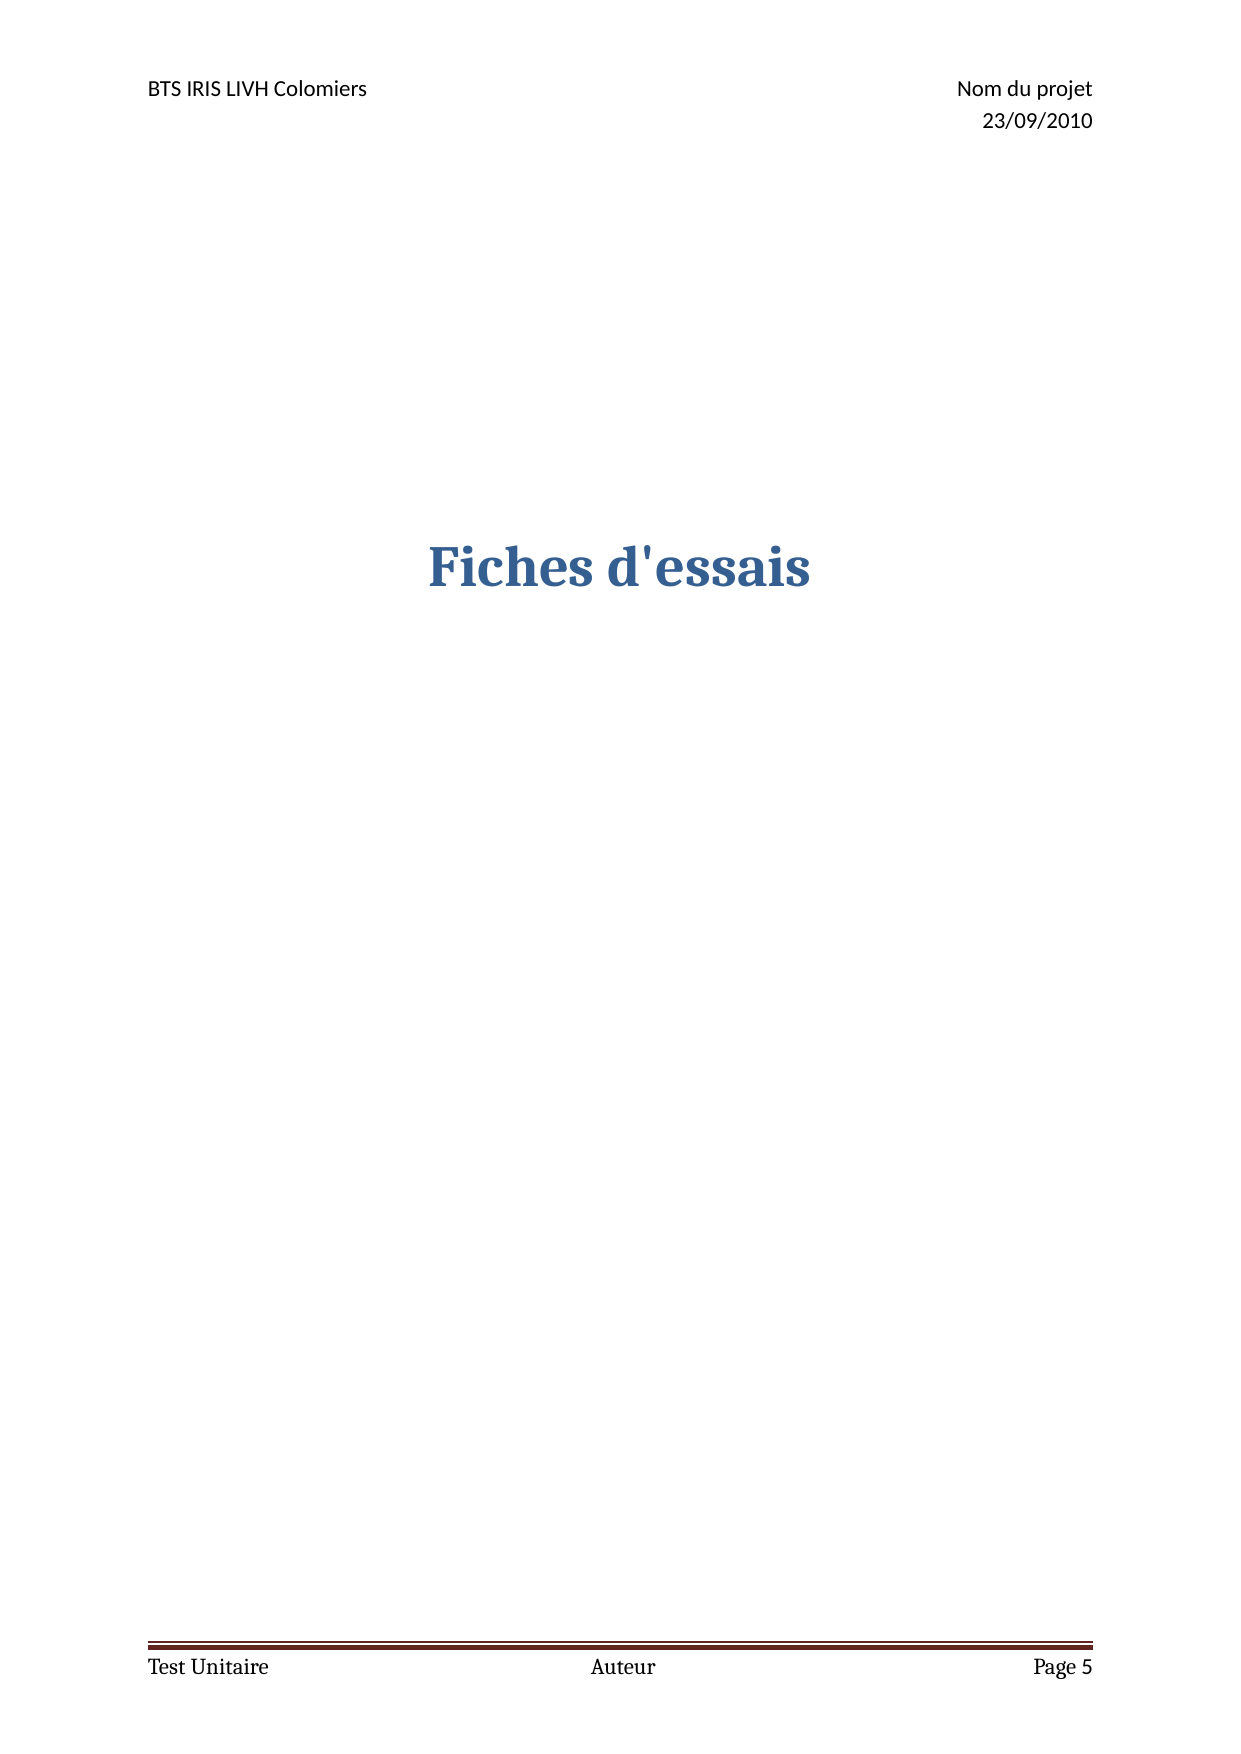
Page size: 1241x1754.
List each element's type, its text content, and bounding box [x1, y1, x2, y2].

subtitle Fiches d'essais [148, 534, 1093, 601]
